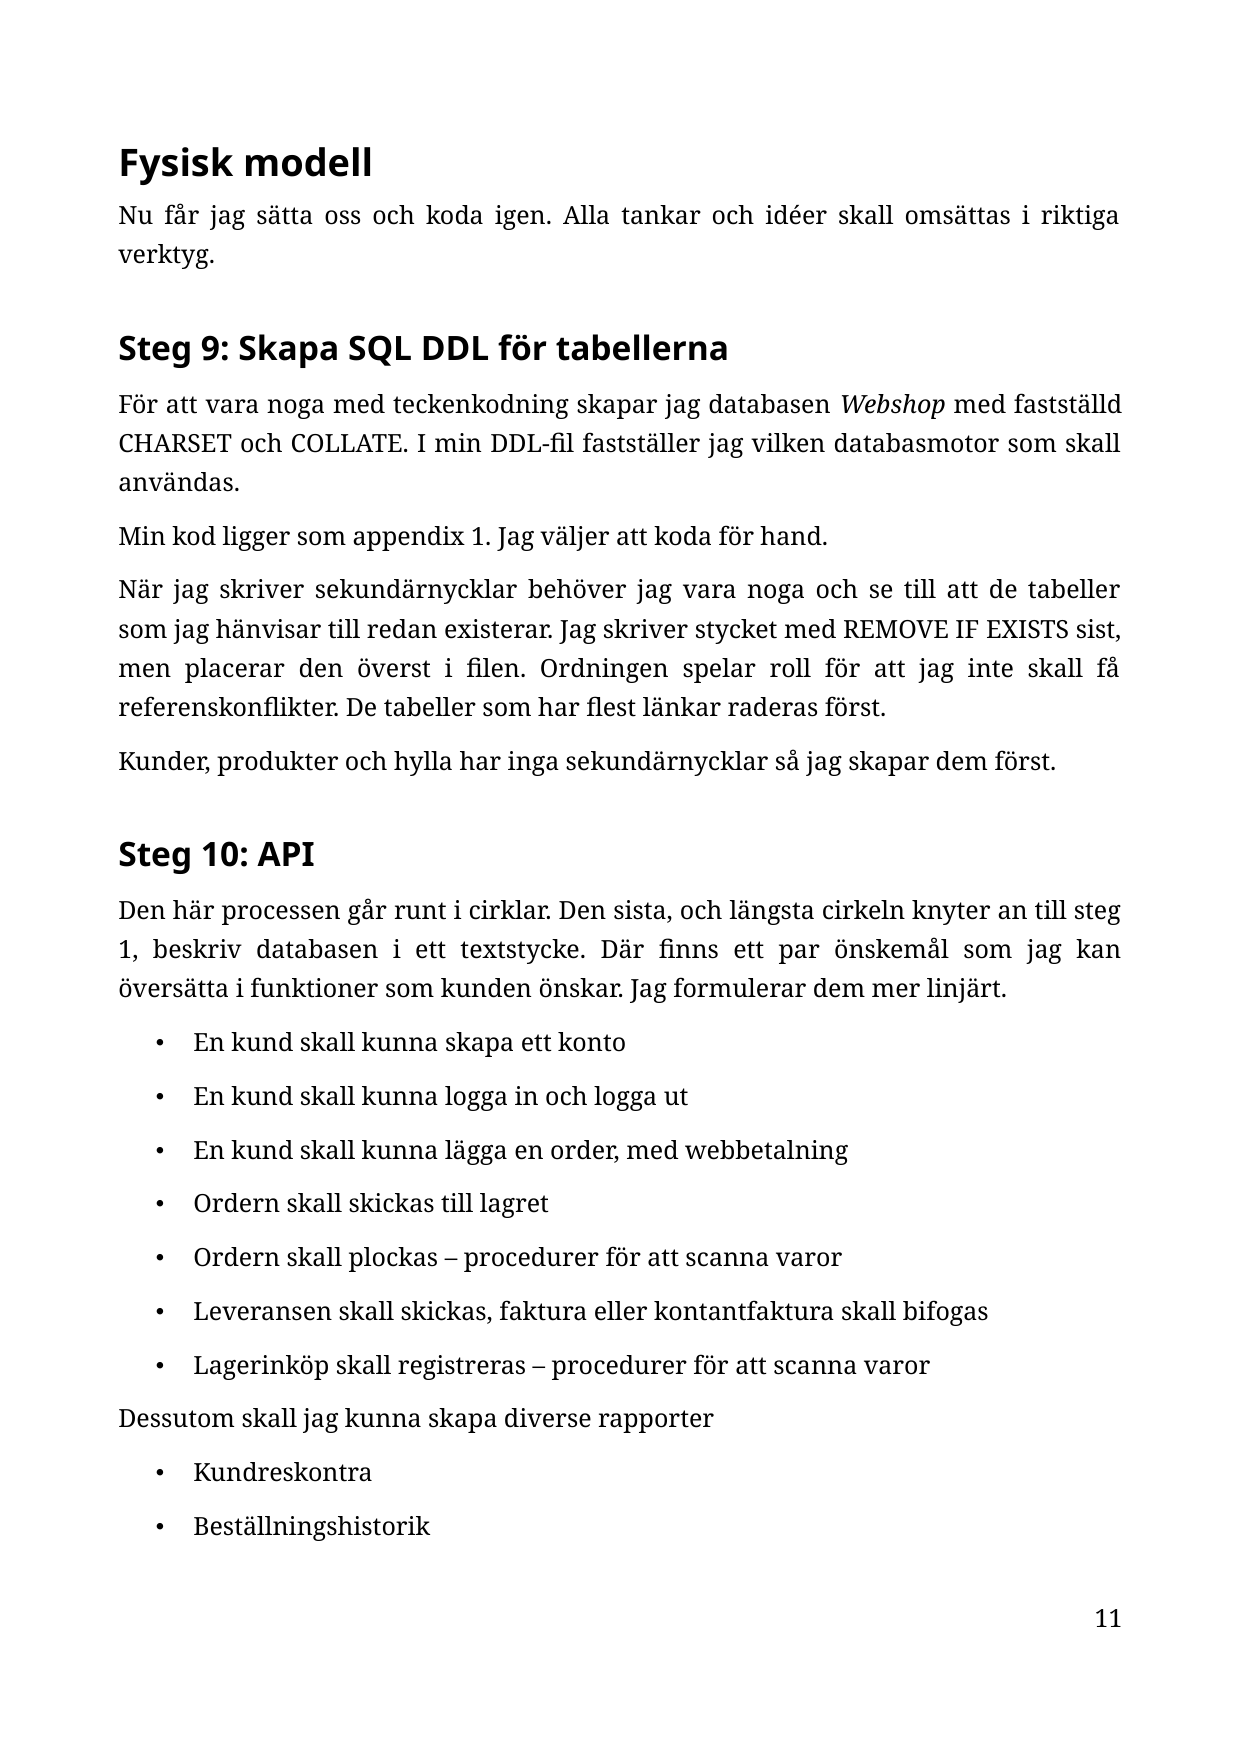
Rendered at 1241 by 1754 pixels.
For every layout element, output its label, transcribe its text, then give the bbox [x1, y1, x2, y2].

text Min kod ligger som appendix 1. Jag väljer att koda för hand. [118, 518, 1122, 552]
text Den här processen går runt i cirklar. Den sista, och längsta cirkeln knyter an till steg 1, beskriv databasen i ett textstycke. Där finns ett par önskemål som jag kan översätta i funktioner som kunden önskar. Jag formulerar dem mer linjärt. [118, 893, 1122, 1005]
subtitle Fysisk modell [118, 143, 1122, 185]
text Nu får jag sätta oss och koda igen. Alla tankar och idéer skall omsättas i riktiga verktyg. [118, 198, 1122, 271]
list Beställningshistorik [156, 1509, 1122, 1543]
subtitle Steg 9: Skapa SQL DDL för tabellerna [118, 326, 1122, 369]
list Ordern skall plockas – procedurer för att scanna varor [156, 1240, 1122, 1274]
list En kund skall kunna skapa ett konto [156, 1025, 1122, 1059]
list En kund skall kunna logga in och logga ut [156, 1079, 1122, 1113]
list Leveransen skall skickas, faktura eller kontantfaktura skall bifogas [156, 1294, 1122, 1328]
list Ordern skall skickas till lagret [156, 1186, 1122, 1220]
list Lagerinköp skall registreras – procedurer för att scanna varor [156, 1347, 1122, 1381]
list Kundreskontra [156, 1455, 1122, 1489]
text För att vara noga med teckenkodning skapar jag databasen Webshop med fastställd CHARSET och COLLATE. I min DDL-fil fastställer jag vilken databasmotor som skall användas. [118, 386, 1122, 499]
text När jag skriver sekundärnycklar behöver jag vara noga och se till att de tabeller som jag hänvisar till redan existerar. Jag skriver stycket med REMOVE IF EXISTS sist, men placerar den överst i filen. Ordningen spelar roll för att jag inte skall få referenskonflikter. De tabeller som har flest länkar raderas först. [118, 572, 1122, 724]
text Dessutom skall jag kunna skapa diverse rapporter [118, 1401, 1122, 1435]
list En kund skall kunna lägga en order, med webbetalning [156, 1132, 1122, 1166]
subtitle Steg 10: API [118, 833, 1122, 875]
text Kunder, produkter och hylla har inga sekundärnycklar så jag skapar dem först. [118, 743, 1122, 777]
